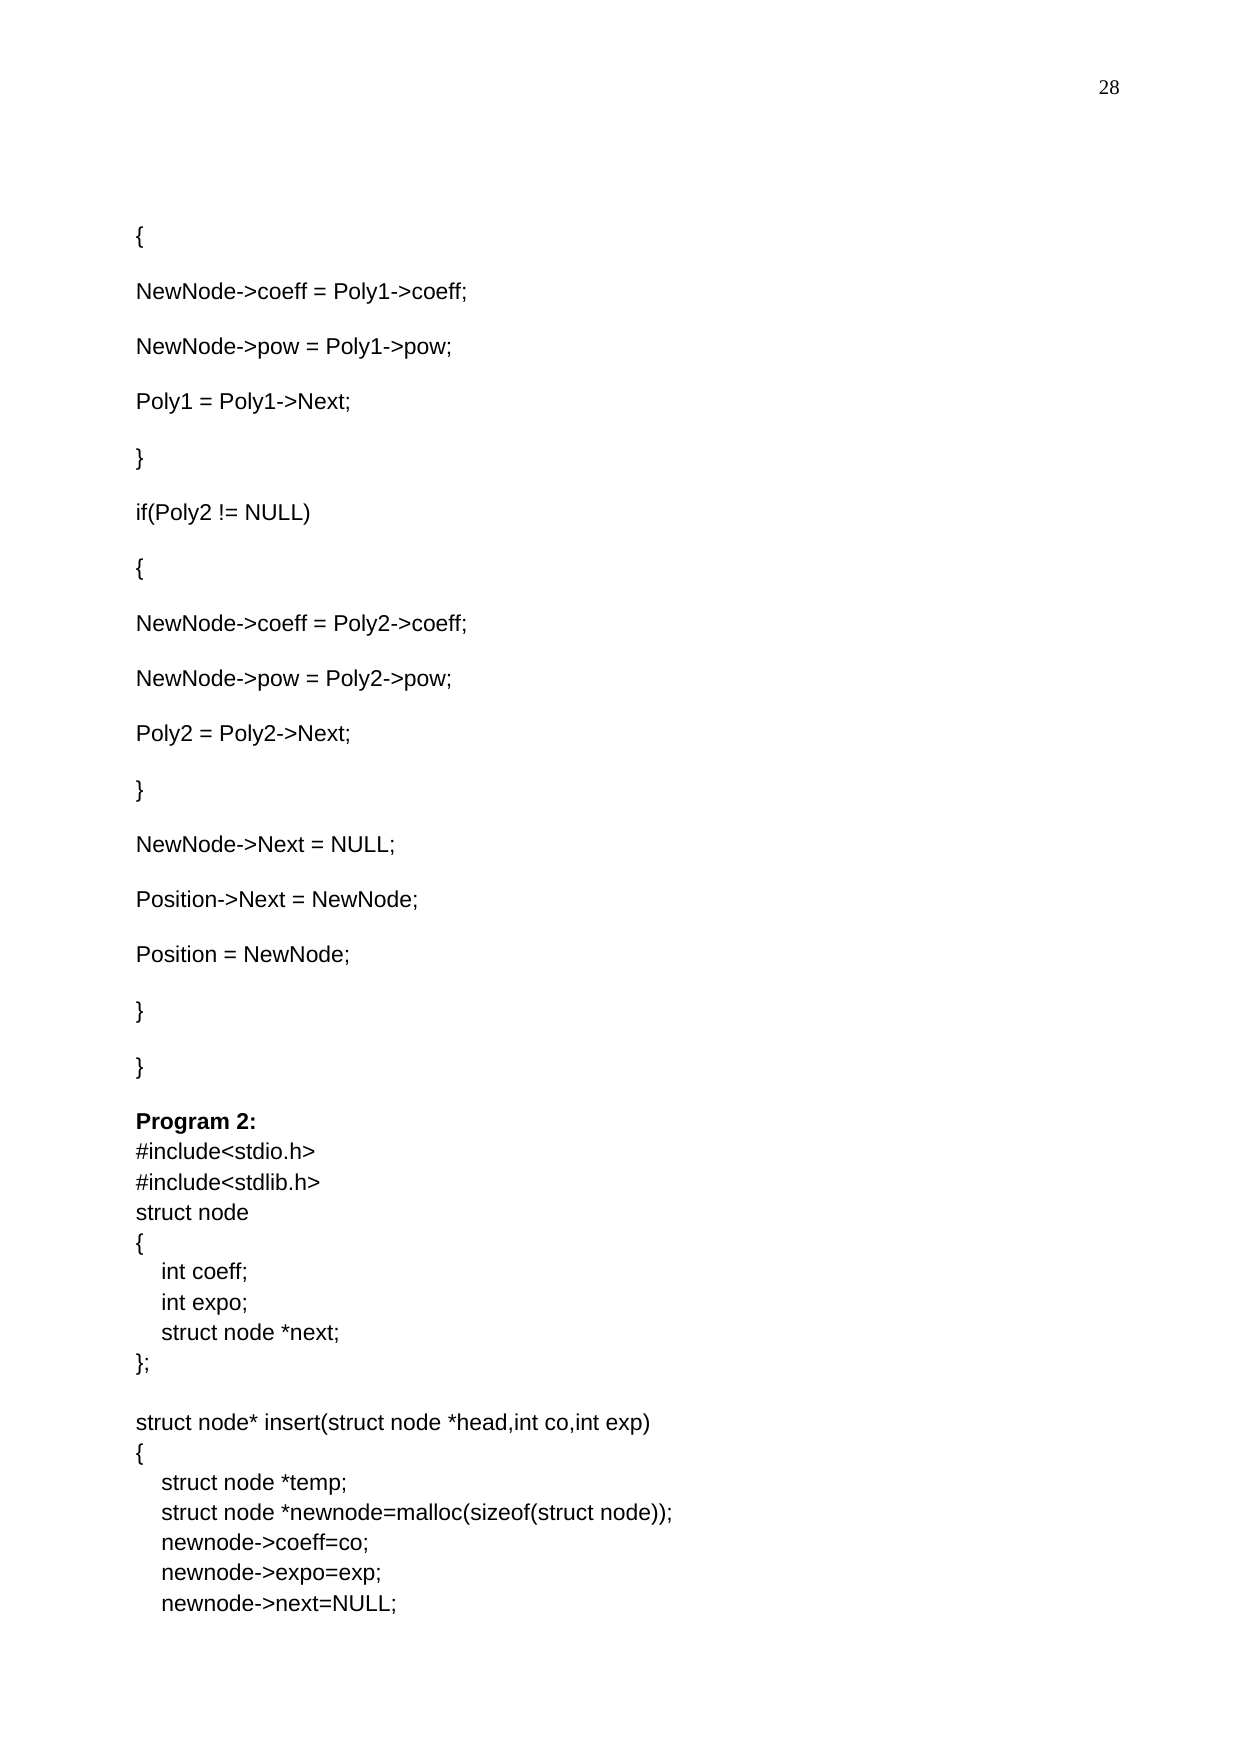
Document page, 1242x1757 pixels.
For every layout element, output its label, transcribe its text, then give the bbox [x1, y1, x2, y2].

text Program 2: [136, 1108, 1150, 1134]
text int coeff; [161, 1258, 1150, 1285]
text { [136, 1229, 1150, 1254]
text }; [136, 1349, 1150, 1374]
text if(Poly2 != NULL) [136, 499, 1150, 525]
text NewNode->Next = NULL; Position->Next = NewNode; Position = NewNode; [136, 831, 423, 968]
text #include<stdio.h> [136, 1138, 1150, 1164]
text } [136, 997, 1150, 1024]
text int expo; [161, 1288, 1150, 1315]
text NewNode->coeff = Poly1->coeff; NewNode->pow = Poly1->pow; Poly1 = Poly1->Next; [136, 278, 473, 414]
text struct node *newnode=malloc(sizeof(struct node)); [161, 1499, 1150, 1525]
text newnode->coeff=co; newnode->expo=exp; newnode->next=NULL; [161, 1529, 402, 1616]
text } [136, 1053, 1150, 1079]
text { [136, 554, 1150, 581]
text #include<stdlib.h> [136, 1168, 1150, 1195]
text struct node *next; [161, 1319, 1150, 1345]
text struct node [136, 1199, 1150, 1225]
text { [136, 1439, 1150, 1464]
text NewNode->coeff = Poly2->coeff; NewNode->pow = Poly2->pow; Poly2 = Poly2->Next; [136, 609, 473, 746]
text struct node* insert(struct node *head,int co,int exp) [136, 1409, 1150, 1435]
text { [136, 222, 1150, 249]
text struct node *temp; [161, 1469, 1150, 1495]
text } [136, 443, 1150, 470]
text } [136, 776, 1150, 802]
